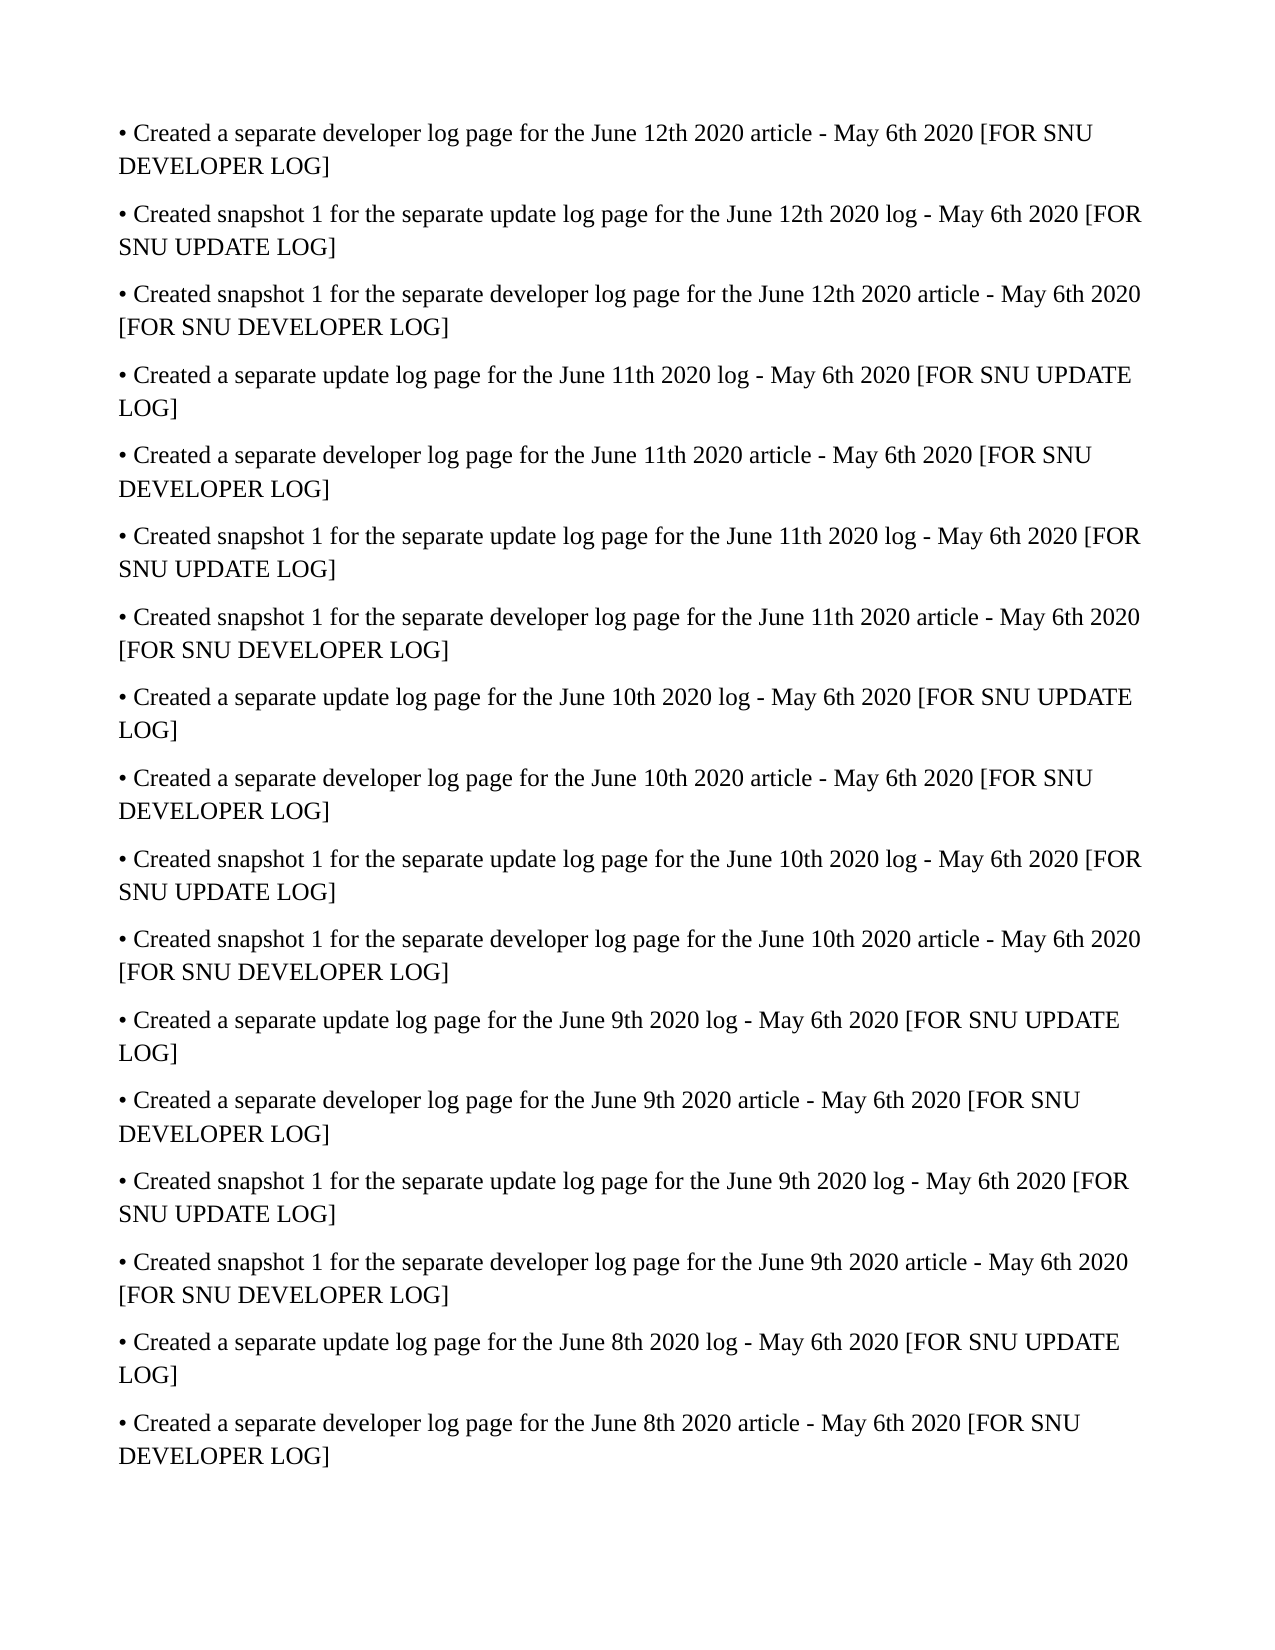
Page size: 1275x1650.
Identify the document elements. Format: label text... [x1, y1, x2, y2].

text • Created a separate developer log page for the June 10th 2020 article - May 6th 2020 [FOR SNU DEVELOPER LOG] [118, 763, 1157, 825]
text • Created snapshot 1 for the separate update log page for the June 10th 2020 log - May 6th 2020 [FOR SNU UPDATE LOG] [118, 844, 1157, 906]
text • Created a separate update log page for the June 10th 2020 log - May 6th 2020 [FOR SNU UPDATE LOG] [118, 682, 1157, 744]
text • Created snapshot 1 for the separate developer log page for the June 12th 2020 article - May 6th 2020 [FOR SNU DEVELOPER LOG] [118, 279, 1157, 341]
text • Created a separate update log page for the June 9th 2020 log - May 6th 2020 [FOR SNU UPDATE LOG] [118, 1005, 1157, 1067]
text • Created a separate developer log page for the June 9th 2020 article - May 6th 2020 [FOR SNU DEVELOPER LOG] [118, 1086, 1157, 1147]
text • Created a separate developer log page for the June 11th 2020 article - May 6th 2020 [FOR SNU DEVELOPER LOG] [118, 441, 1157, 502]
text • Created snapshot 1 for the separate update log page for the June 12th 2020 log - May 6th 2020 [FOR SNU UPDATE LOG] [118, 199, 1157, 261]
text • Created snapshot 1 for the separate update log page for the June 9th 2020 log - May 6th 2020 [FOR SNU UPDATE LOG] [118, 1166, 1157, 1228]
text • Created snapshot 1 for the separate developer log page for the June 10th 2020 article - May 6th 2020 [FOR SNU DEVELOPER LOG] [118, 924, 1157, 986]
text • Created a separate update log page for the June 8th 2020 log - May 6th 2020 [FOR SNU UPDATE LOG] [118, 1327, 1157, 1389]
text • Created snapshot 1 for the separate developer log page for the June 11th 2020 article - May 6th 2020 [FOR SNU DEVELOPER LOG] [118, 602, 1157, 664]
text • Created a separate developer log page for the June 12th 2020 article - May 6th 2020 [FOR SNU DEVELOPER LOG] [118, 118, 1157, 180]
text • Created a separate developer log page for the June 8th 2020 article - May 6th 2020 [FOR SNU DEVELOPER LOG] [118, 1408, 1157, 1470]
text • Created snapshot 1 for the separate developer log page for the June 9th 2020 article - May 6th 2020 [FOR SNU DEVELOPER LOG] [118, 1247, 1157, 1309]
text • Created snapshot 1 for the separate update log page for the June 11th 2020 log - May 6th 2020 [FOR SNU UPDATE LOG] [118, 521, 1157, 583]
text • Created a separate update log page for the June 11th 2020 log - May 6th 2020 [FOR SNU UPDATE LOG] [118, 360, 1157, 422]
